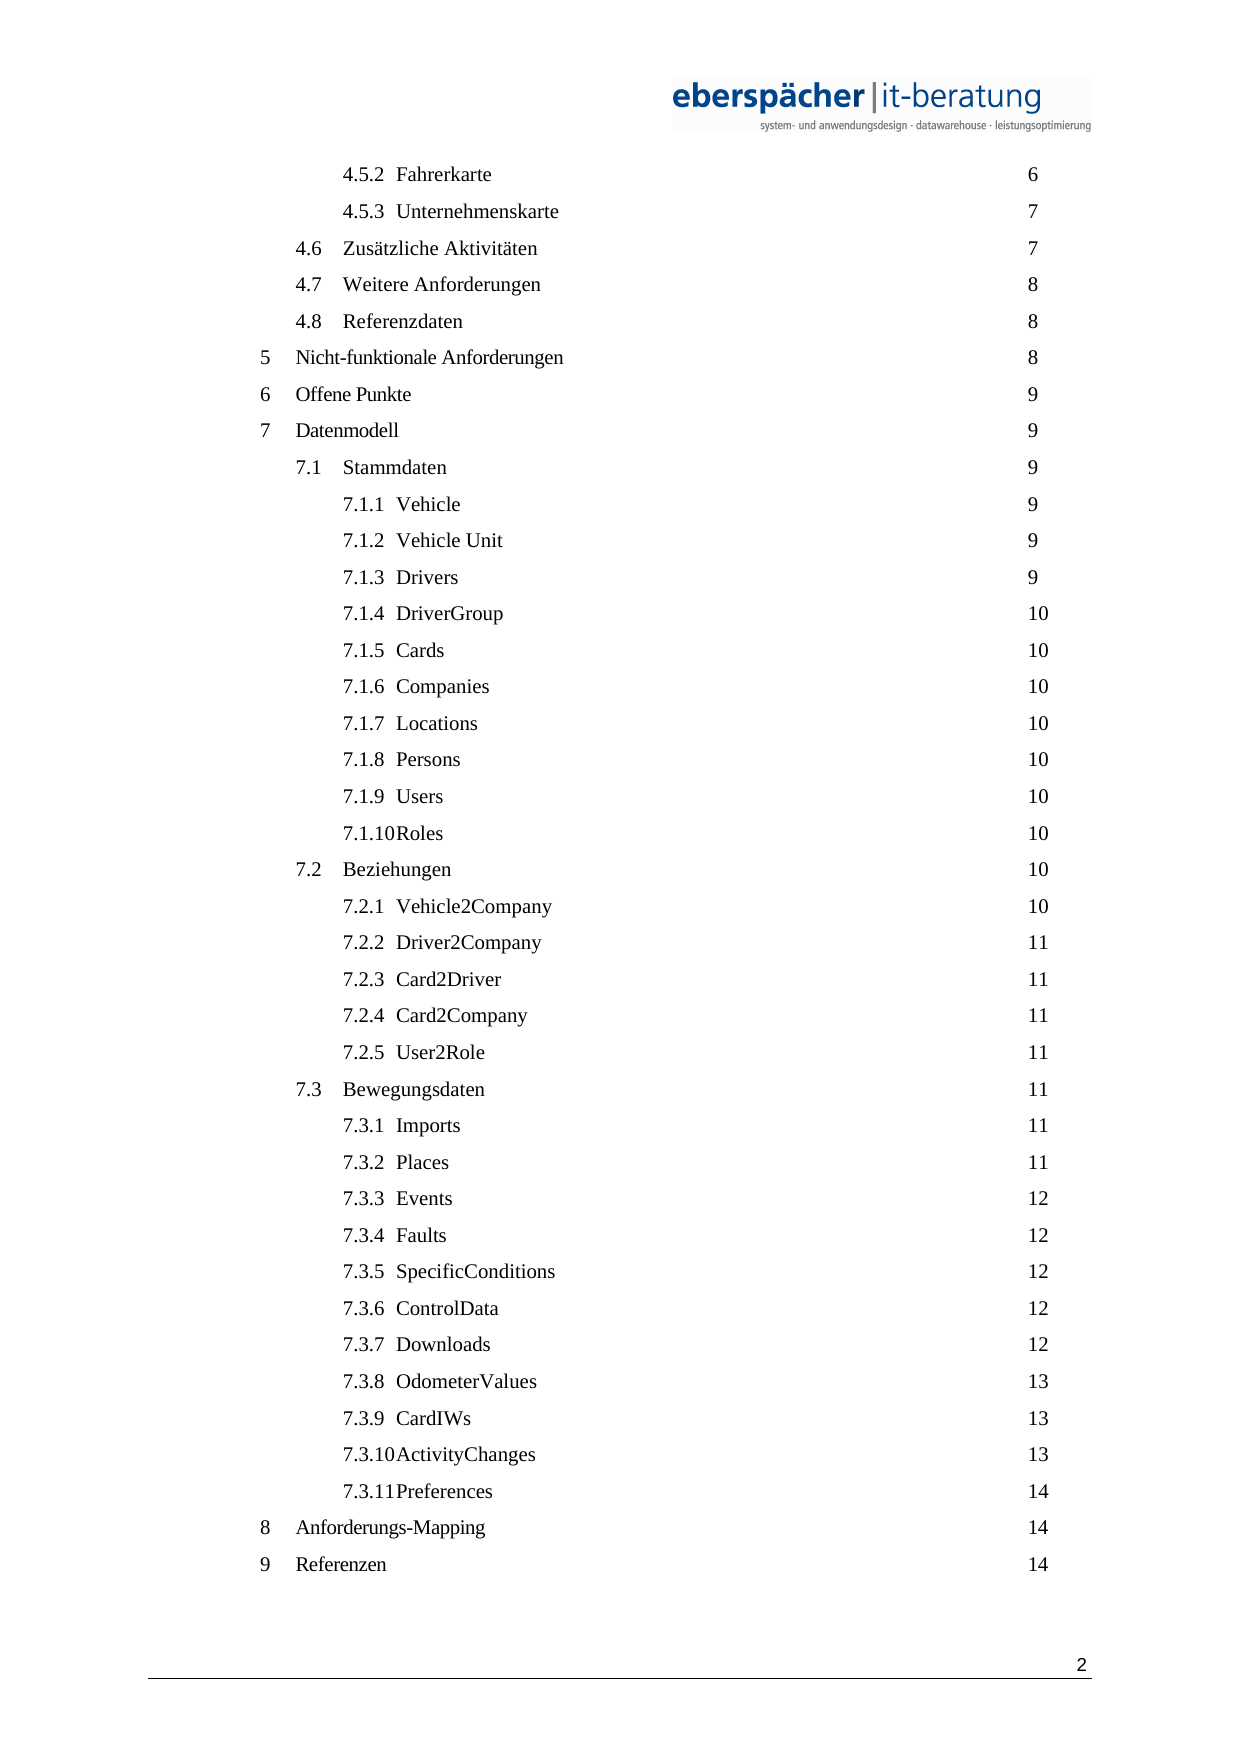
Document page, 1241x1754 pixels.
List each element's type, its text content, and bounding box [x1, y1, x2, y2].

text 4.5.3 Unternehmenskarte 7 [343, 199, 1090, 223]
text 7.3.5 SpecificConditions 12 [343, 1259, 1090, 1283]
text 7.1.9 Users 10 [343, 784, 1090, 808]
text 6 Offene Punkte 9 [260, 382, 1090, 406]
text 7.1.3 Drivers 9 [343, 564, 1090, 589]
text 9 Referenzen 14 [260, 1552, 1090, 1576]
text 7.1.10 Roles 10 [343, 821, 1090, 844]
text 8 Anforderungs-Mapping 14 [260, 1515, 1090, 1539]
text 7.2 Beziehungen 10 [295, 857, 1090, 881]
text 7.1.1 Vehicle 9 [343, 491, 1090, 516]
text 7.2.1 Vehicle2Company 10 [343, 894, 1090, 918]
text 7.3.2 Places 11 [343, 1149, 1090, 1174]
text 7.2.5 User2Role 11 [343, 1040, 1090, 1064]
text 7.3.11 Preferences 14 [343, 1479, 1090, 1503]
text 7 Datenmodell 9 [260, 418, 1090, 442]
text 7.1.7 Locations 10 [343, 711, 1090, 735]
text 7.2.4 Card2Company 11 [343, 1003, 1090, 1027]
text 7.3.6 ControlData 12 [343, 1296, 1090, 1320]
text 7.1.2 Vehicle Unit 9 [343, 528, 1090, 552]
text 7.3.3 Events 12 [343, 1186, 1090, 1210]
text 7.1.6 Companies 10 [343, 674, 1090, 698]
text 7.3 Bewegungsdaten 11 [295, 1076, 1090, 1101]
text 4.8 Referenzdaten 8 [295, 309, 1090, 333]
text 7.3.4 Faults 12 [343, 1223, 1090, 1247]
text 7.1.8 Persons 10 [343, 747, 1090, 771]
text 7.3.7 Downloads 12 [343, 1332, 1090, 1356]
text 7.1.4 DriverGroup 10 [343, 601, 1090, 625]
text 7.3.8 OdometerValues 13 [343, 1369, 1090, 1393]
text 4.7 Weitere Anforderungen 8 [295, 272, 1090, 296]
text 7.2.2 Driver2Company 11 [343, 930, 1090, 954]
text 5 Nicht-funktionale Anforderungen 8 [260, 345, 1090, 369]
text 4.5.2 Fahrerkarte 6 [343, 162, 1090, 186]
text 7.3.9 CardIWs 13 [343, 1406, 1090, 1429]
text 7.3.1 Imports 11 [343, 1113, 1090, 1137]
text 7.3.10 ActivityChanges 13 [343, 1442, 1090, 1466]
text 4.6 Zusätzliche Aktivitäten 7 [295, 236, 1090, 259]
text 7.2.3 Card2Driver 11 [343, 967, 1090, 991]
text 7.1.5 Cards 10 [343, 638, 1090, 662]
picture [672, 76, 1091, 132]
text 7.1 Stammdaten 9 [295, 455, 1090, 479]
